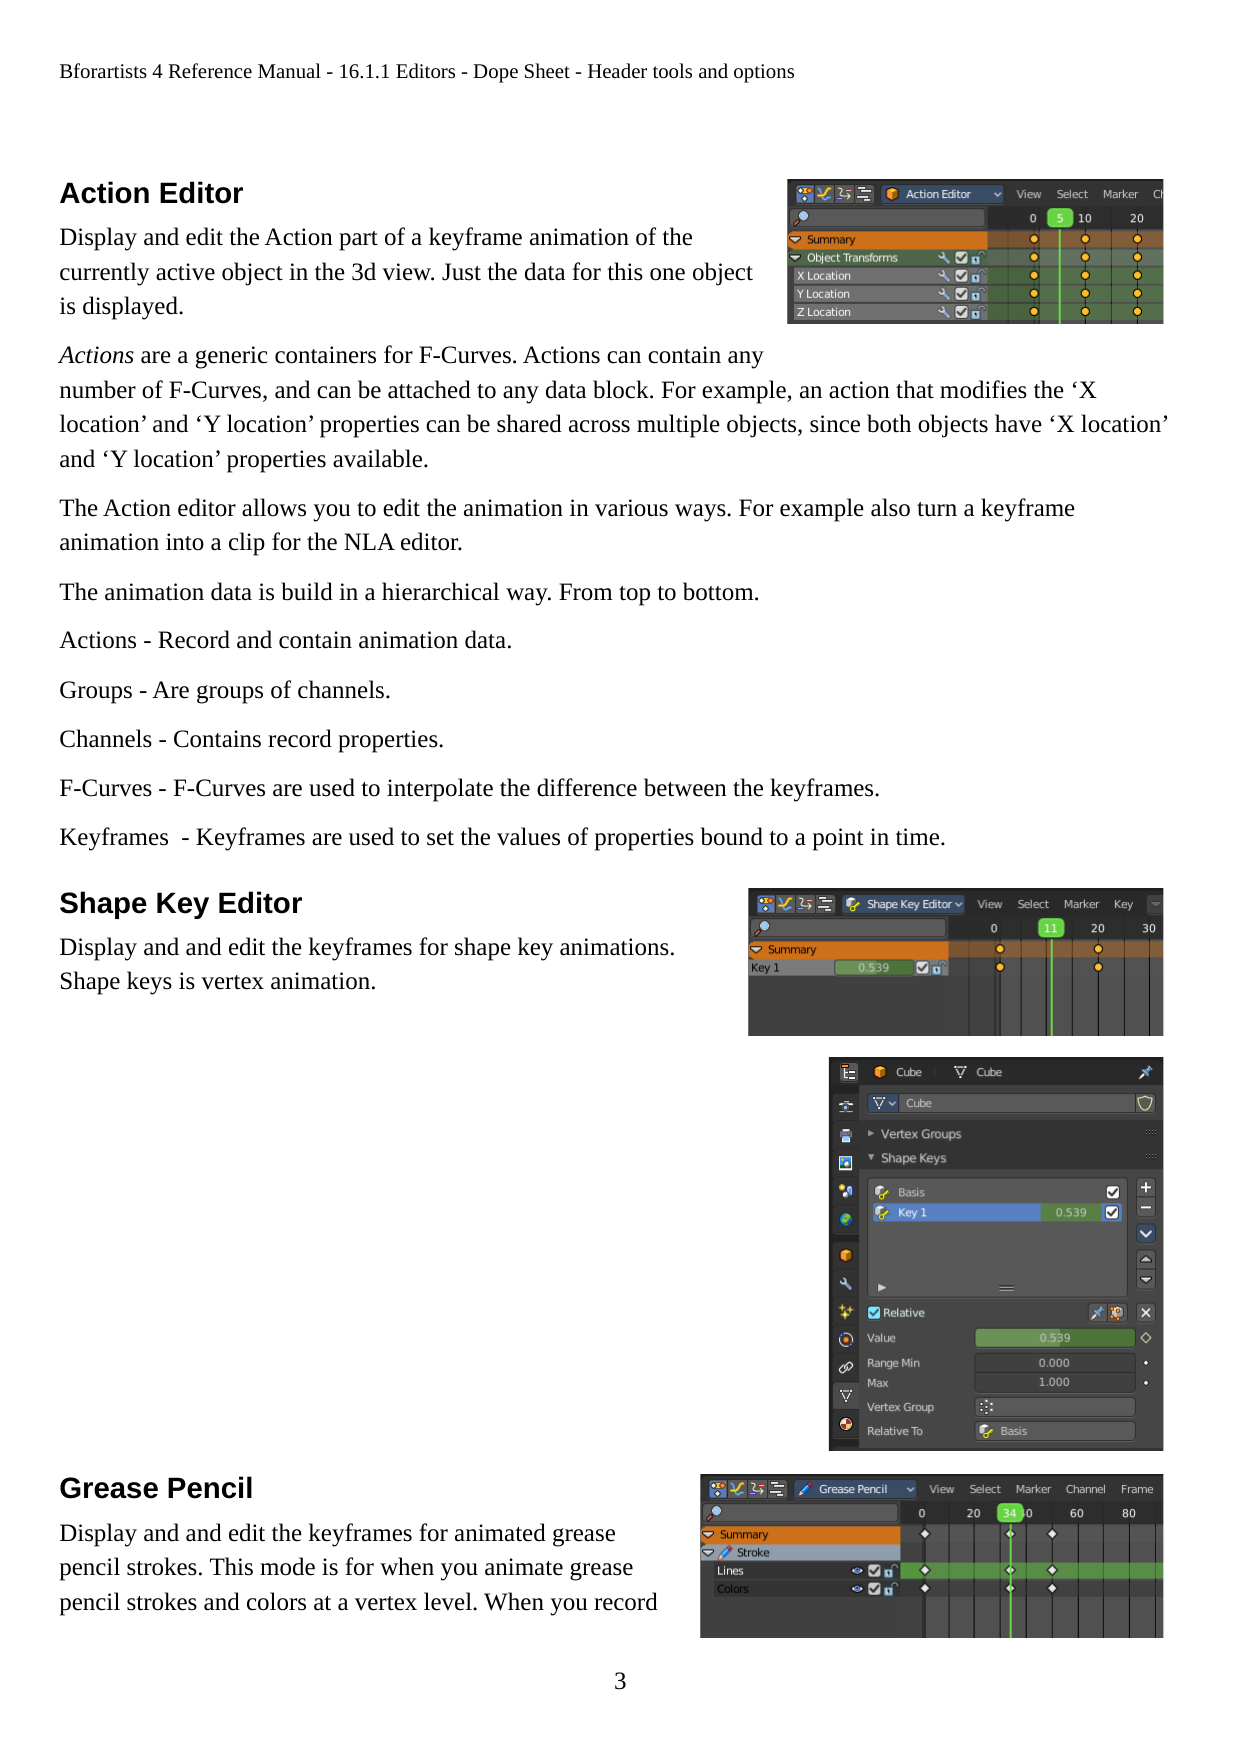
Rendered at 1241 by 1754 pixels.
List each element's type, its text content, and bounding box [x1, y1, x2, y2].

text F-Curves - F-Curves are used to interpolate the difference between the keyframes. [59, 773, 1181, 802]
text Channels - Contains record properties. [59, 724, 1181, 752]
text Display and and edit the keyframes for animated grease pencil strokes. This mode is for when you animate grease pencil strokes and colors at a vertex level. When you record [59, 1518, 700, 1615]
subtitle Grease Pencil [59, 1471, 1181, 1505]
text Display and edit the Action part of a keyframe animation of the currently active object in the 3d view. Just the data for this one object is displayed. [59, 222, 787, 320]
text The Action editor allows you to edit the animation in various ways. For example also turn a keyframe animation into a clip for the NLA editor. [59, 493, 1181, 556]
picture [700, 1474, 1164, 1638]
text The animation data is build in a hierarchical way. From top to bottom. [59, 577, 1181, 605]
text Actions are a generic containers for F-Curves. Actions can contain any number of F-Curves, and can be attached to any data block. For example, an action that modifies the ‘X location’ and ‘Y location’ properties can be shared across multiple objects, since both objects have ‘X location’ and ‘Y location’ properties available. [59, 341, 1181, 473]
text Display and and edit the keyframes for shape key animations. Shape keys is vertex animation. [59, 932, 748, 995]
text Actions - Record and contain animation data. [59, 626, 1181, 654]
picture [748, 888, 1164, 1036]
subtitle Action Editor [59, 176, 1181, 210]
picture [828, 1057, 1164, 1451]
text Keyframes - Keyframes are used to set the values of properties bound to a point in time. [59, 822, 1181, 851]
text Groups - Are groups of channels. [59, 675, 1181, 703]
subtitle Shape Key Editor [59, 886, 1181, 919]
picture [787, 179, 1164, 324]
